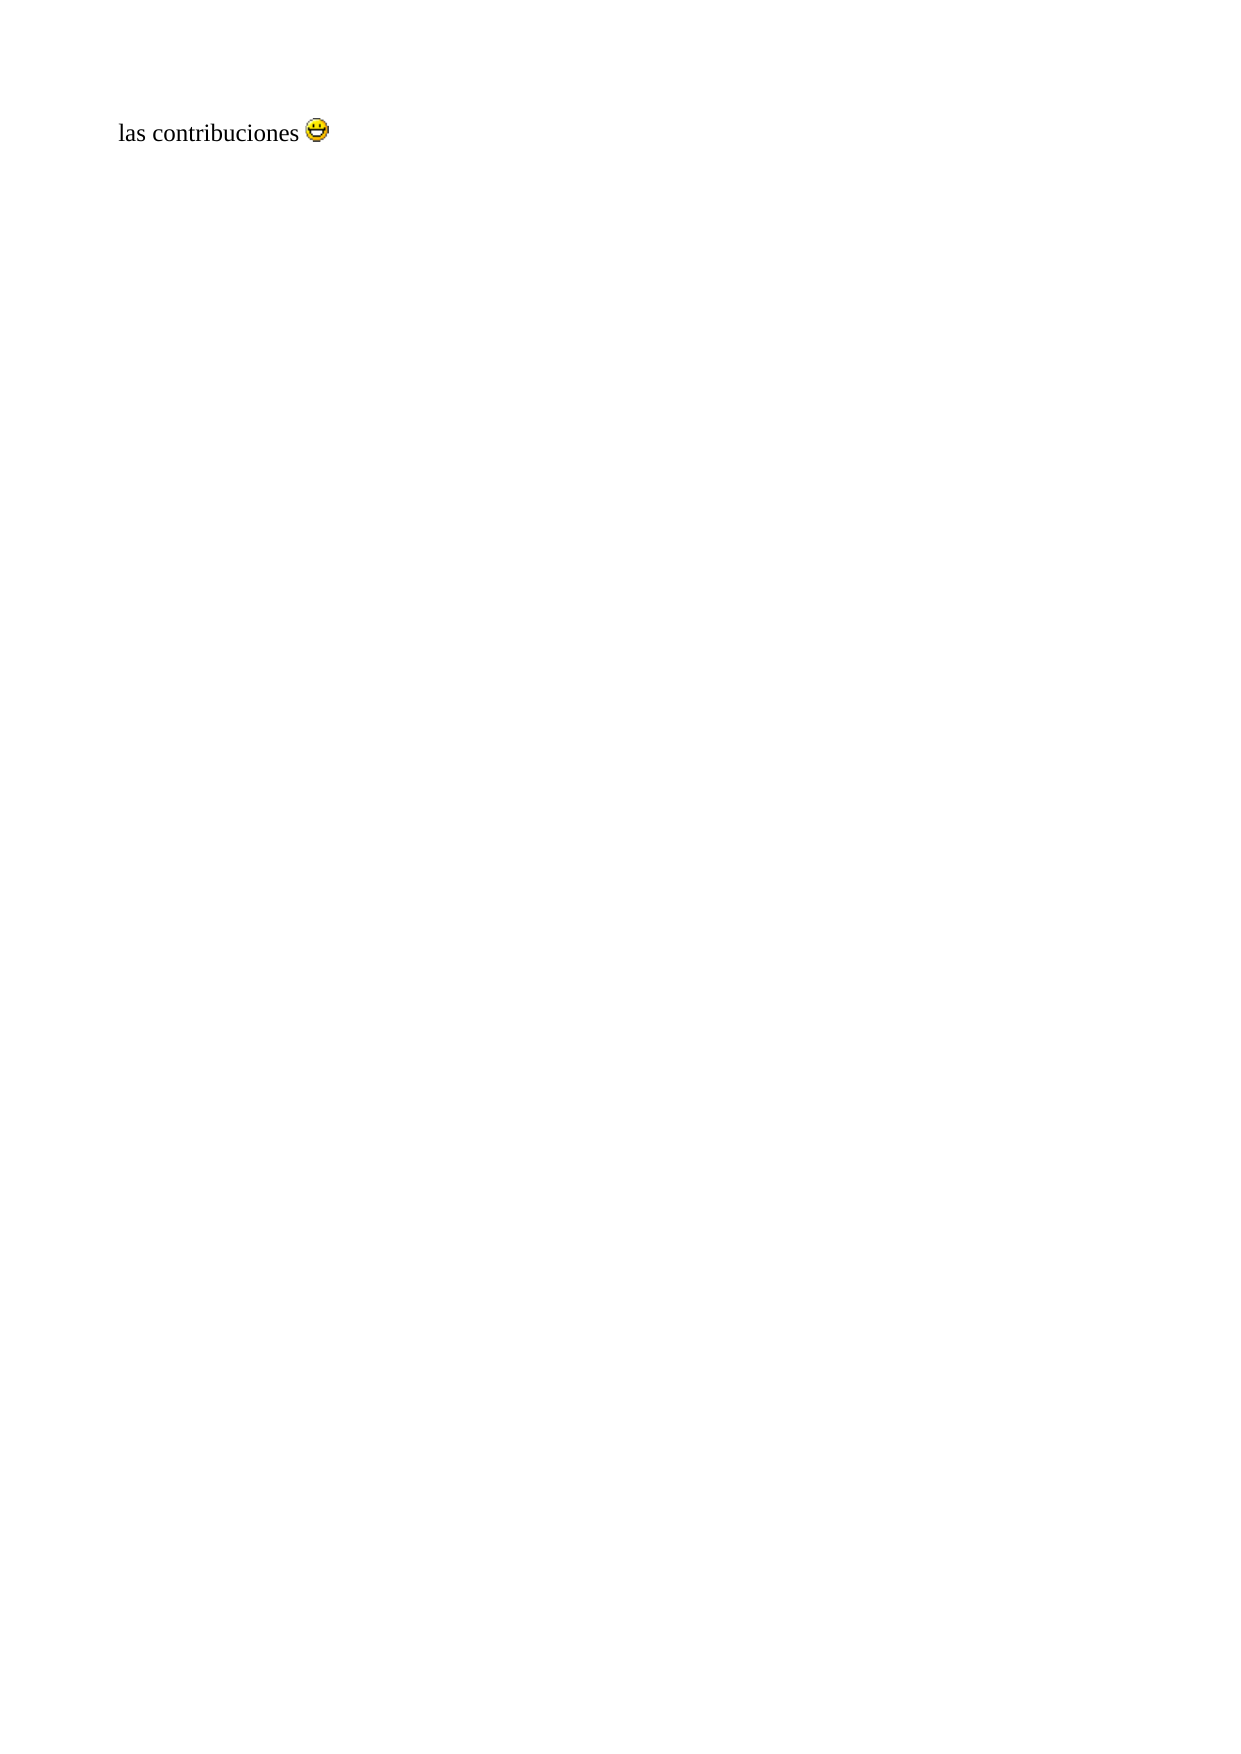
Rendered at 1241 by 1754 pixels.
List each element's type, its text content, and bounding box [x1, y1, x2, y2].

picture [305, 118, 329, 142]
text las contribuciones [118, 118, 1122, 147]
